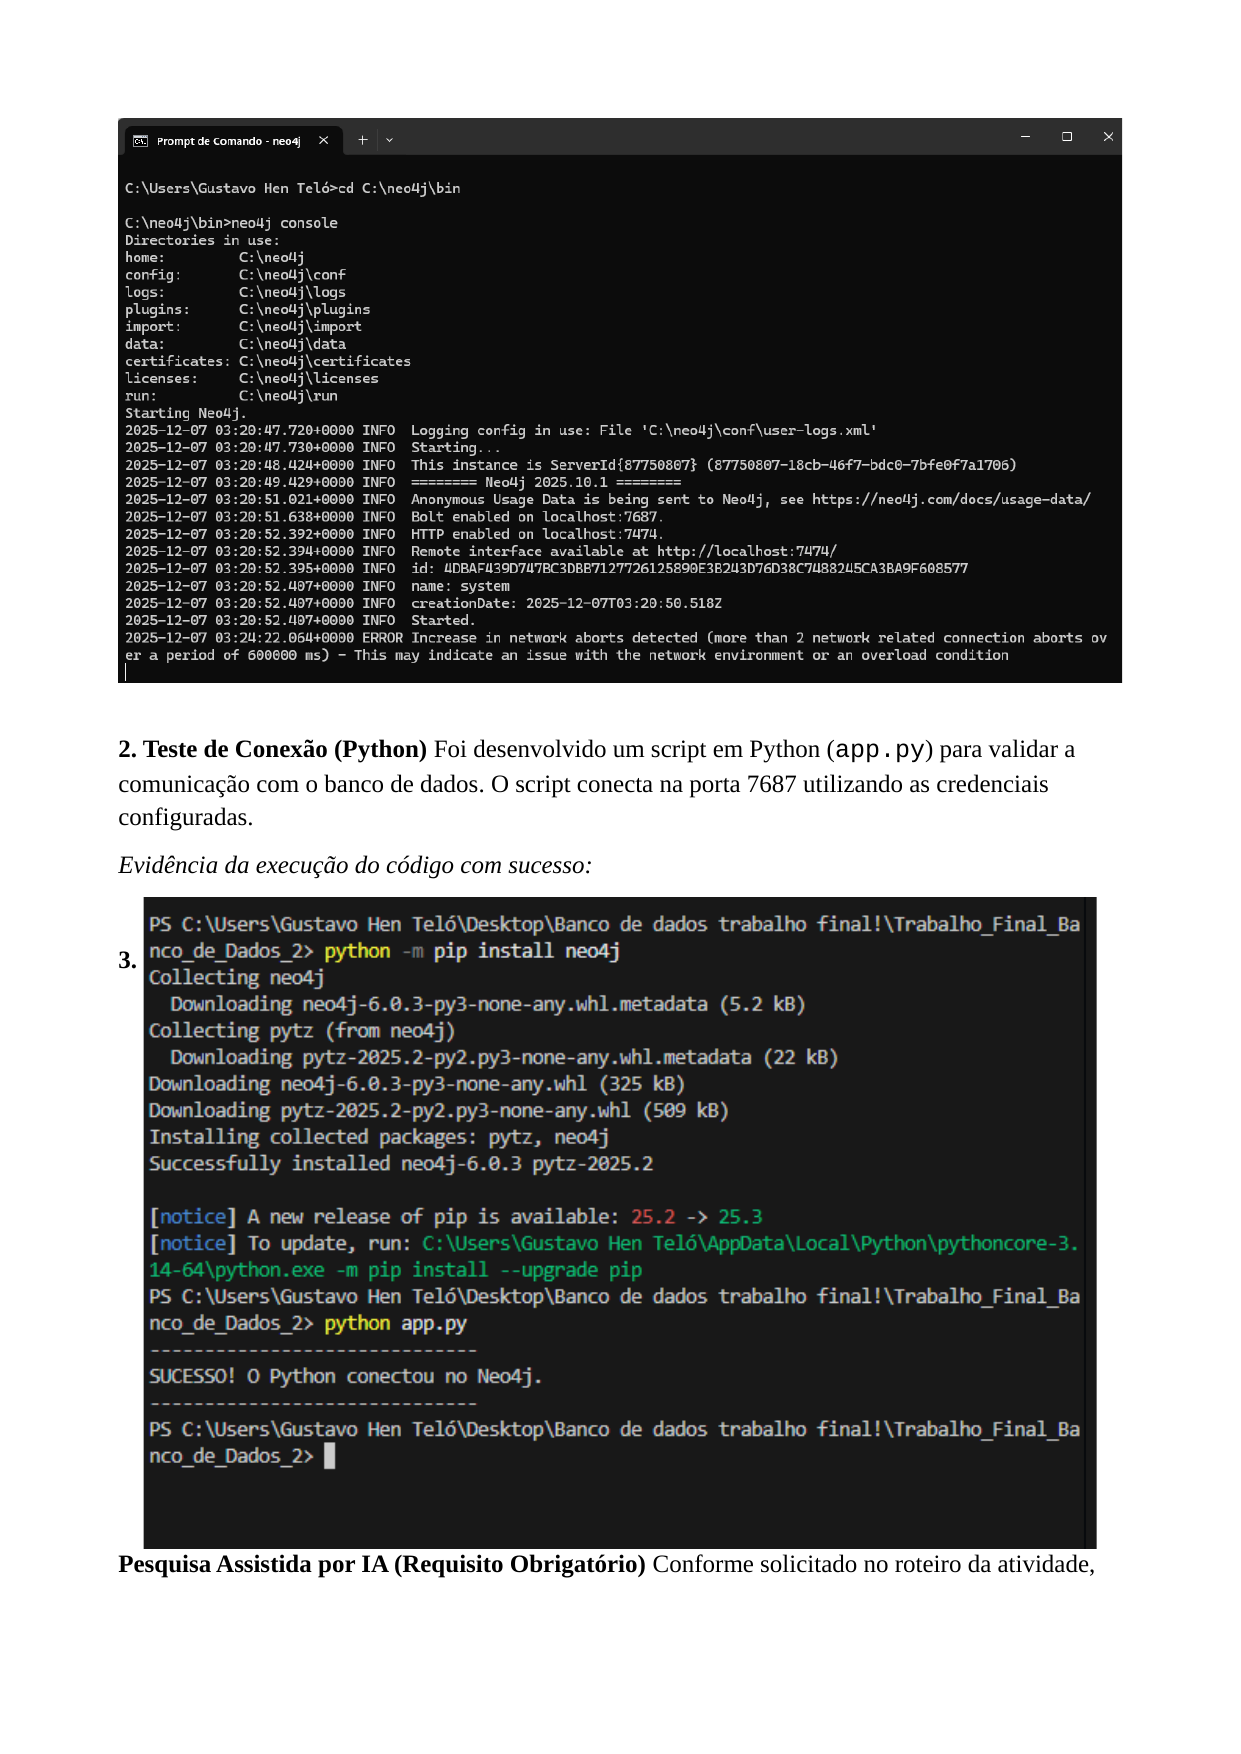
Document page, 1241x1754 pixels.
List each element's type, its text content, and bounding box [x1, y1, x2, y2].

text Evidência da execução do código com sucesso: [118, 850, 1122, 879]
text 2. Teste de Conexão (Python) Foi desenvolvido um script em Python (app.py) para validar a comunicação com o banco de dados. O script conecta na porta 7687 utilizando as credenciais configuradas. [118, 734, 1122, 831]
text 3. Pesquisa Assistida por IA (Requisito Obrigatório) Conforme solicitado no roteiro da atividade, [118, 945, 1122, 1578]
